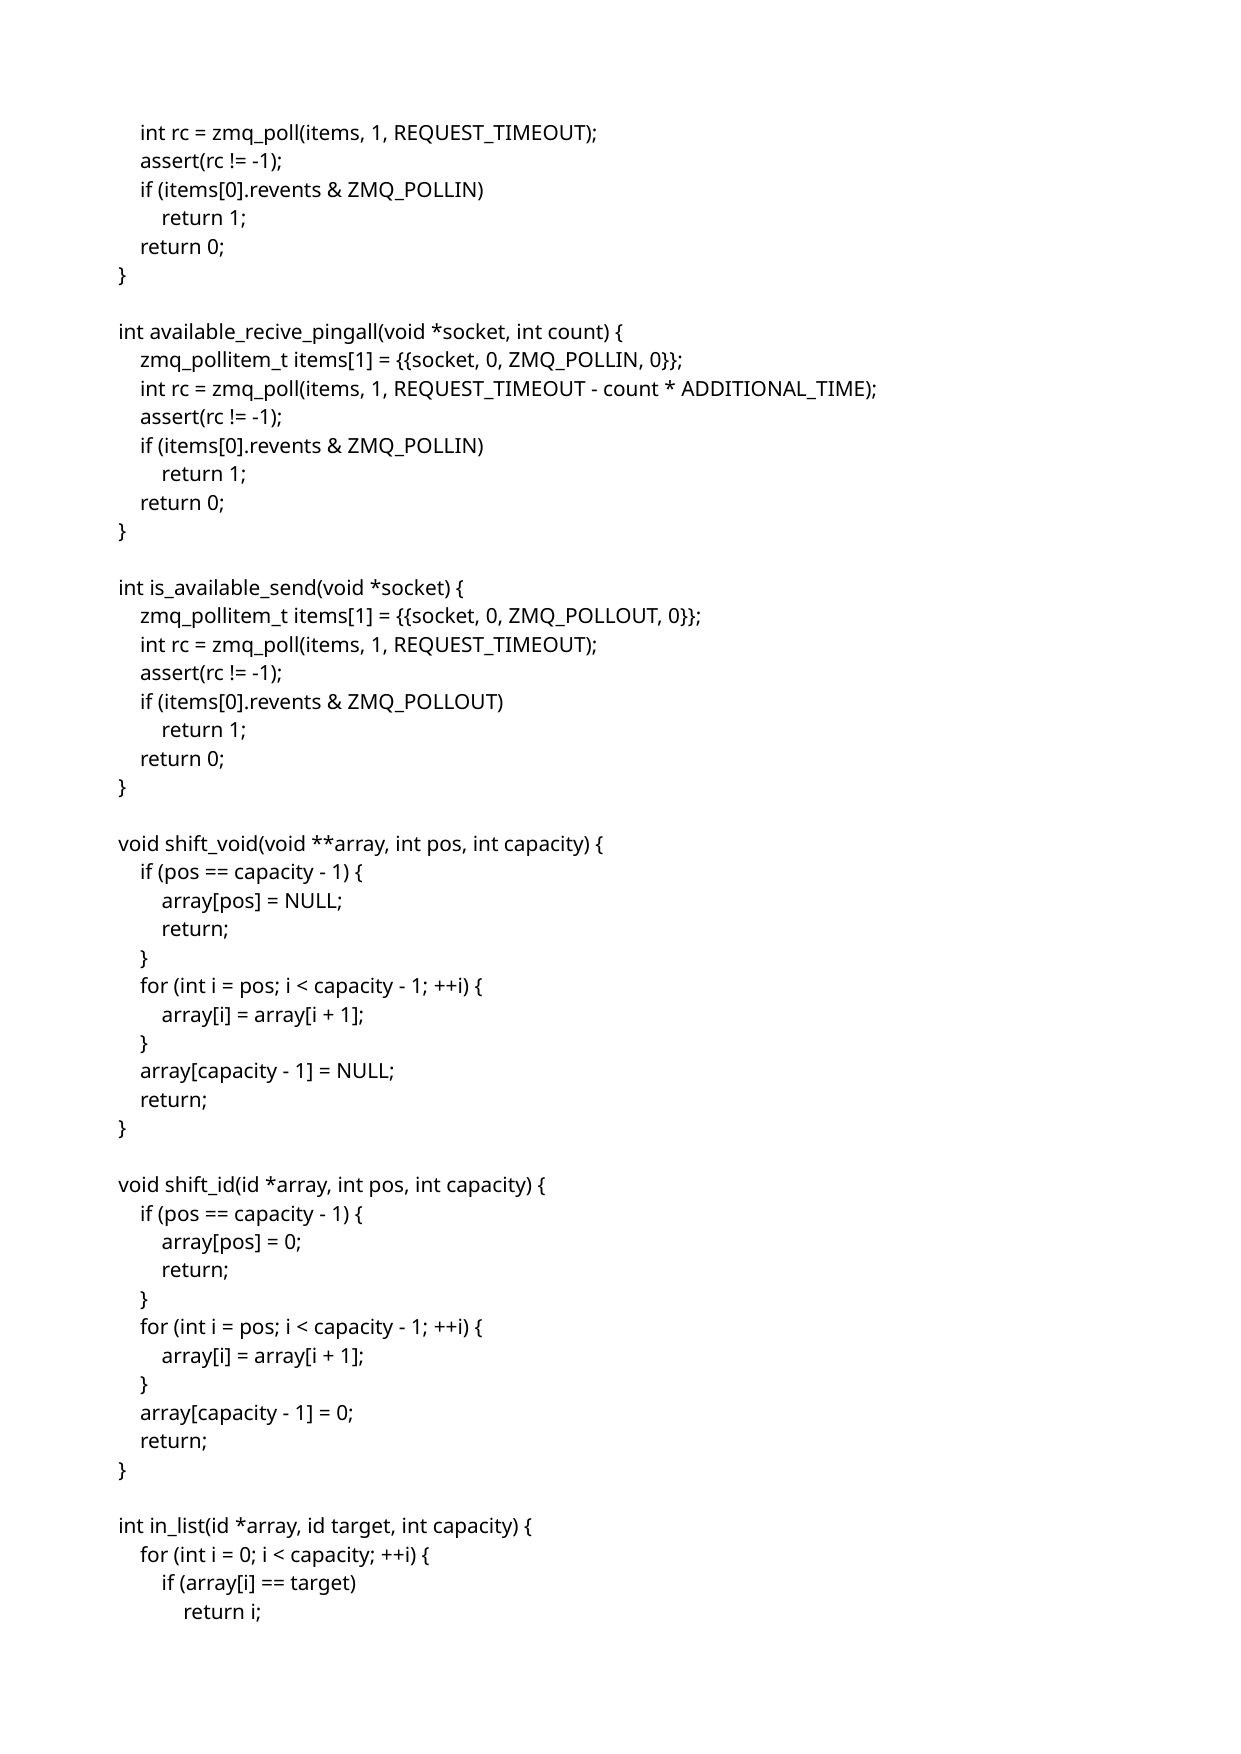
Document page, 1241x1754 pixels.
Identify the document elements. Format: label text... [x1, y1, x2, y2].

list array[capacity - 1] = 0; [118, 1398, 1122, 1426]
list int rc = zmq_poll(items, 1, REQUEST_TIMEOUT); [118, 630, 1122, 658]
list void shift_void(void **array, int pos, int capacity) { [118, 829, 1122, 857]
list array[i] = array[i + 1]; [118, 1341, 1122, 1369]
list int rc = zmq_poll(items, 1, REQUEST_TIMEOUT); [118, 118, 1122, 147]
list if (items[0].revents & ZMQ_POLLIN) [118, 431, 1122, 459]
list if (pos == capacity - 1) { [118, 857, 1122, 886]
list return; [118, 1085, 1122, 1113]
list return 0; [118, 744, 1122, 772]
list array[i] = array[i + 1]; [118, 1000, 1122, 1028]
list } [118, 1028, 1122, 1057]
list array[pos] = 0; [118, 1227, 1122, 1256]
list if (pos == capacity - 1) { [118, 1199, 1122, 1227]
list } [118, 1284, 1122, 1312]
list int available_recive_pingall(void *socket, int count) { [118, 317, 1122, 346]
list if (items[0].revents & ZMQ_POLLOUT) [118, 687, 1122, 715]
list return; [118, 1256, 1122, 1284]
list for (int i = pos; i < capacity - 1; ++i) { [118, 1312, 1122, 1341]
list return; [118, 1426, 1122, 1455]
list int is_available_send(void *socket) { [118, 573, 1122, 602]
list if (items[0].revents & ZMQ_POLLIN) [118, 175, 1122, 203]
list } [118, 260, 1122, 289]
list for (int i = 0; i < capacity; ++i) { [118, 1540, 1122, 1568]
list array[pos] = NULL; [118, 886, 1122, 914]
list return 0; [118, 488, 1122, 516]
list zmq_pollitem_t items[1] = {{socket, 0, ZMQ_POLLIN, 0}}; [118, 346, 1122, 374]
list void shift_id(id *array, int pos, int capacity) { [118, 1170, 1122, 1199]
list return 0; [118, 232, 1122, 260]
list } [118, 516, 1122, 545]
list return i; [118, 1597, 1122, 1625]
list } [118, 943, 1122, 971]
list return; [118, 914, 1122, 943]
list assert(rc != -1); [118, 402, 1122, 431]
list return 1; [118, 203, 1122, 232]
list } [118, 1113, 1122, 1142]
list assert(rc != -1); [118, 147, 1122, 175]
list } [118, 1455, 1122, 1483]
list } [118, 1369, 1122, 1398]
list assert(rc != -1); [118, 658, 1122, 687]
list return 1; [118, 715, 1122, 744]
list zmq_pollitem_t items[1] = {{socket, 0, ZMQ_POLLOUT, 0}}; [118, 602, 1122, 630]
list int in_list(id *array, id target, int capacity) { [118, 1512, 1122, 1540]
list array[capacity - 1] = NULL; [118, 1057, 1122, 1085]
list } [118, 772, 1122, 801]
list return 1; [118, 459, 1122, 488]
list if (array[i] == target) [118, 1568, 1122, 1597]
list for (int i = pos; i < capacity - 1; ++i) { [118, 971, 1122, 1000]
list int rc = zmq_poll(items, 1, REQUEST_TIMEOUT - count * ADDITIONAL_TIME); [118, 374, 1122, 402]
